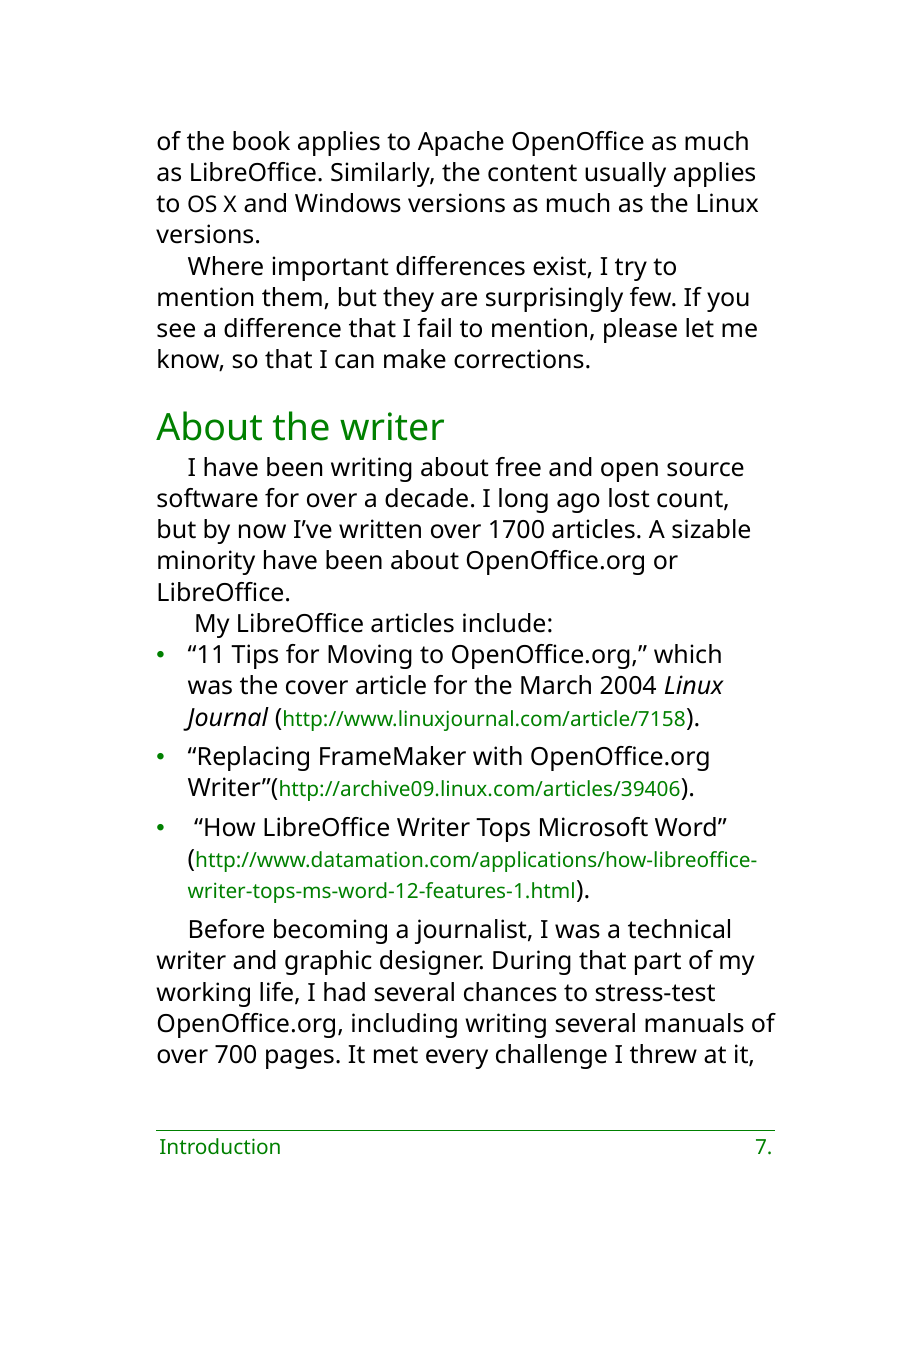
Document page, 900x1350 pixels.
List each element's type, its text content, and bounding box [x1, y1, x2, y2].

text of the book applies to Apache OpenOffice as much as LibreOffice. Similarly, the content usually applies to OS X and Windows versions as much as the Linux versions. [156, 125, 775, 250]
list “11 Tips for Moving to OpenOffice.org,” which was the cover article for the March 2004 Linux Journal (http://www.linuxjournal.com/article/7158). [156, 638, 775, 732]
subtitle About the writer [156, 400, 775, 451]
text I have been writing about free and open source software for over a decade. I long ago lost count, but by now I’ve written over 1700 articles. A sizable minority have been about OpenOffice.org or LibreOffice. [156, 451, 775, 607]
list “How LibreOffice Writer Tops Microsoft Word” (http://www.datamation.com/applications/how-libreoffice-writer-tops-ms-word-12-features-1.html). [156, 811, 775, 905]
text My LibreOffice articles include: [156, 607, 775, 638]
list “Replacing FrameMaker with OpenOffice.org Writer”(http://archive09.linux.com/articles/39406). [156, 741, 775, 803]
text Where important differences exist, I try to mention them, but they are surprisingly few. If you see a difference that I fail to mention, please let me know, so that I can make corrections. [156, 250, 775, 375]
text Before becoming a journalist, I was a technical writer and graphic designer. During that part of my working life, I had several chances to stress-test OpenOffice.org, including writing several manuals of over 700 pages. It met every challenge I threw at it, [156, 913, 775, 1070]
